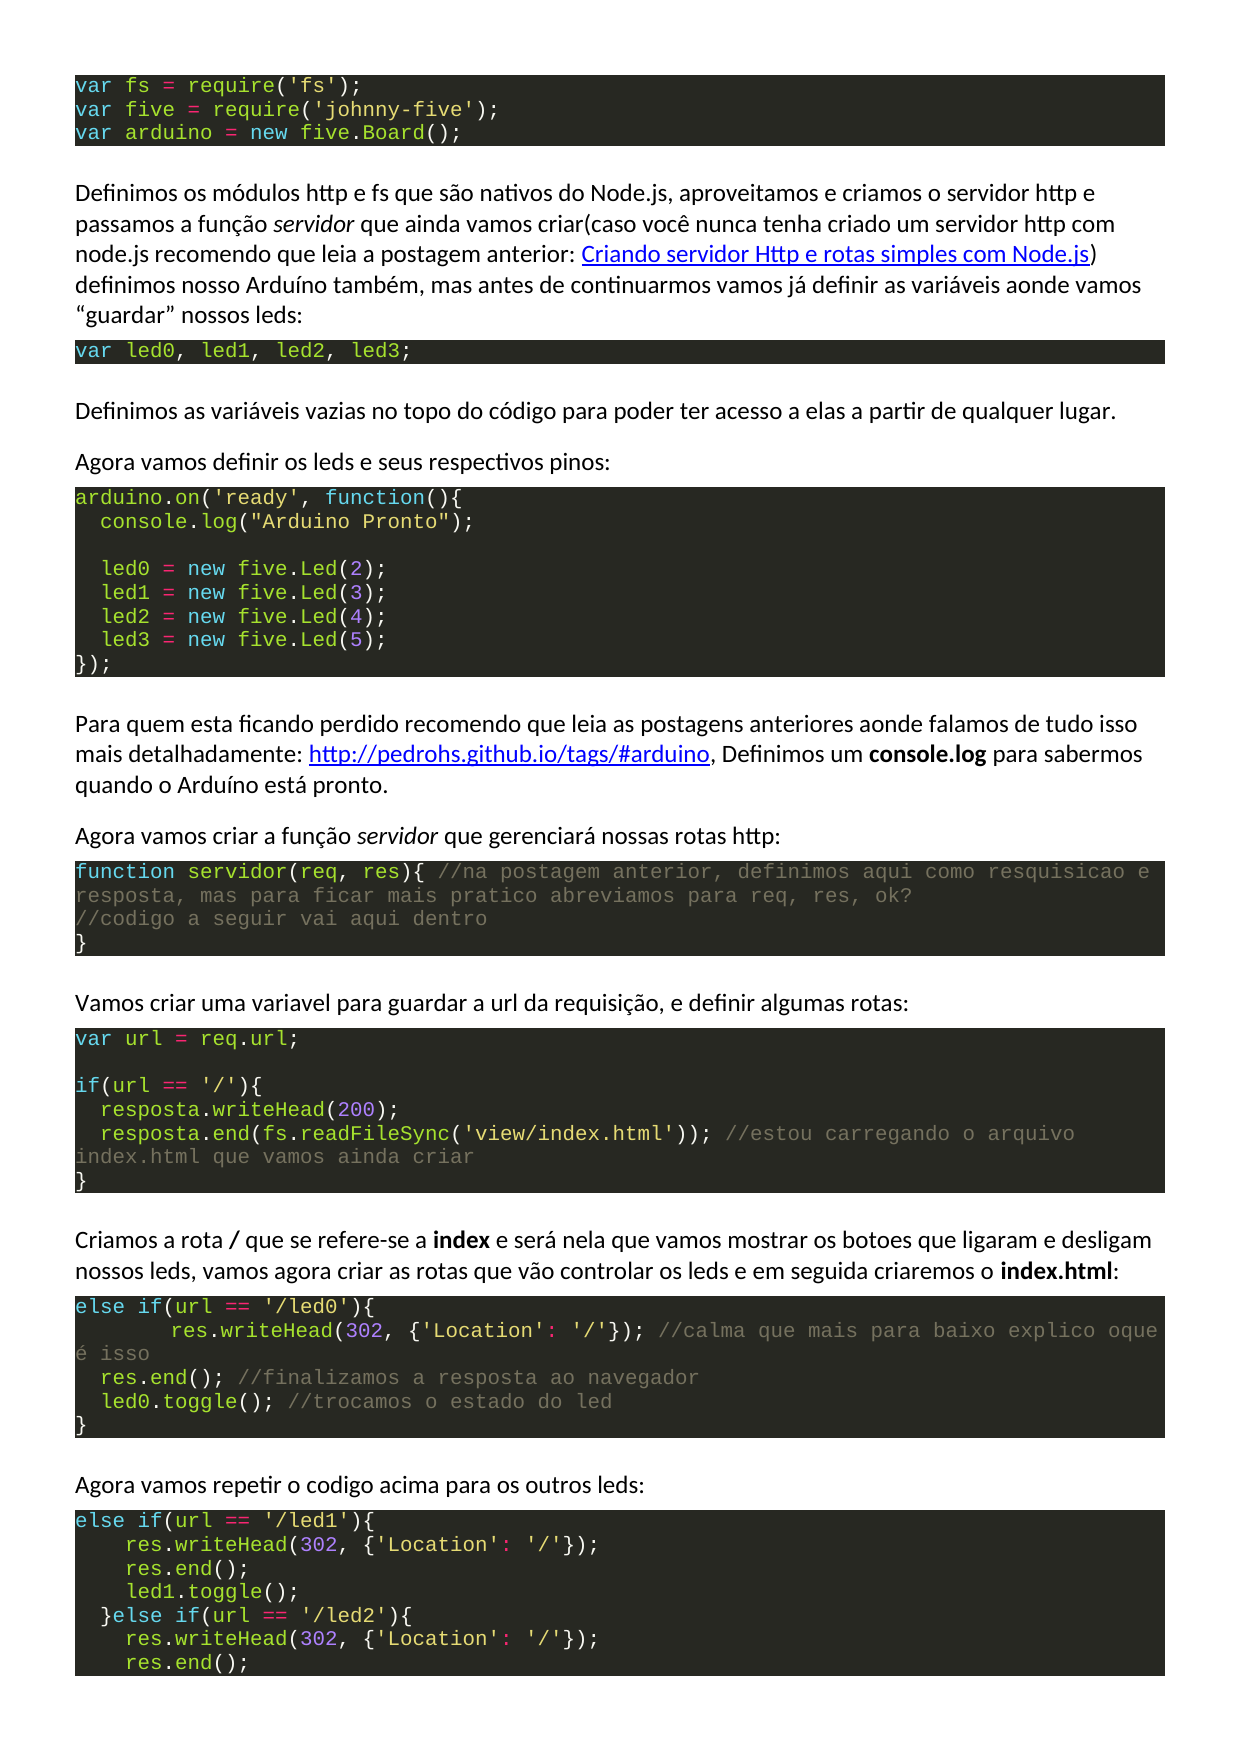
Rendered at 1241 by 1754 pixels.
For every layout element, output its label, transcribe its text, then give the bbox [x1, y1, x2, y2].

text Agora vamos criar a função servidor que gerenciará nossas rotas http: [75, 820, 1165, 851]
text led3 = new five.Led(5); [75, 629, 1165, 653]
text resposta.end(fs.readFileSync('view/index.html')); //estou carregando o arquivo index.html que vamos ainda criar [75, 1122, 1165, 1170]
text Criamos a rota / que se refere-se a index e será nela que vamos mostrar os botoes que ligaram e desligam nossos leds, vamos agora criar as rotas que vão controlar os leds e em seguida criaremos o index.html: [75, 1225, 1165, 1286]
text res.writeHead(302, {'Location': '/'}); [75, 1534, 1165, 1557]
text }else if(url == '/led2'){ [75, 1605, 1165, 1628]
text var five = require('johnny-five'); [75, 99, 1165, 122]
text led1.toggle(); [75, 1581, 1165, 1605]
text } [75, 1414, 1165, 1438]
text } [75, 1170, 1165, 1193]
text res.writeHead(302, {'Location': '/'}); [75, 1628, 1165, 1652]
text else if(url == '/led0'){ [75, 1296, 1165, 1320]
text Agora vamos repetir o codigo acima para os outros leds: [75, 1469, 1165, 1500]
text Definimos os módulos http e fs que são nativos do Node.js, aproveitamos e criamos o servidor http e passamos a função servidor que ainda vamos criar(caso você nunca tenha criado um servidor http com node.js recomendo que leia a postagem anterior: Criando servidor Http e rotas simples com Node.js) definimos nosso Arduíno também, mas antes de continuarmos vamos já definir as variáveis aonde vamos “guardar” nossos leds: [75, 177, 1165, 330]
text Definimos as variáveis vazias no topo do código para poder ter acesso a elas a partir de qualquer lugar. [75, 395, 1165, 426]
text Vamos criar uma variavel para guardar a url da requisição, e definir algumas rotas: [75, 987, 1165, 1017]
text var led0, led1, led2, led3; [75, 340, 1165, 364]
text } [75, 932, 1165, 956]
text var fs = require('fs'); [75, 75, 1165, 99]
text else if(url == '/led1'){ [75, 1510, 1165, 1534]
text led1 = new five.Led(3); [75, 582, 1165, 606]
text console.log("Arduino Pronto"); [75, 511, 1165, 535]
text Agora vamos definir os leds e seus respectivos pinos: [75, 446, 1165, 477]
text led0.toggle(); //trocamos o estado do led [75, 1391, 1165, 1414]
text res.end(); //finalizamos a resposta ao navegador [75, 1367, 1165, 1391]
text if(url == '/'){ [75, 1075, 1165, 1099]
text resposta.writeHead(200); [75, 1099, 1165, 1122]
text res.end(); [75, 1652, 1165, 1676]
text led0 = new five.Led(2); [75, 558, 1165, 582]
text }); [75, 653, 1165, 677]
text res.writeHead(302, {'Location': '/'}); //calma que mais para baixo explico oque é isso [75, 1320, 1165, 1367]
text res.end(); [75, 1557, 1165, 1581]
text //codigo a seguir vai aqui dentro [75, 908, 1165, 932]
text led2 = new five.Led(4); [75, 606, 1165, 629]
text Para quem esta ficando perdido recomendo que leia as postagens anteriores aonde falamos de tudo isso mais detalhadamente: http://pedrohs.github.io/tags/#arduino, Definimos um console.log para sabermos quando o Arduíno está pronto. [75, 708, 1165, 799]
text function servidor(req, res){ //na postagem anterior, definimos aqui como resquisicao e resposta, mas para ficar mais pratico abreviamos para req, res, ok? [75, 861, 1165, 908]
text var url = req.url; [75, 1028, 1165, 1052]
text arduino.on('ready', function(){ [75, 487, 1165, 511]
text var arduino = new five.Board(); [75, 122, 1165, 146]
